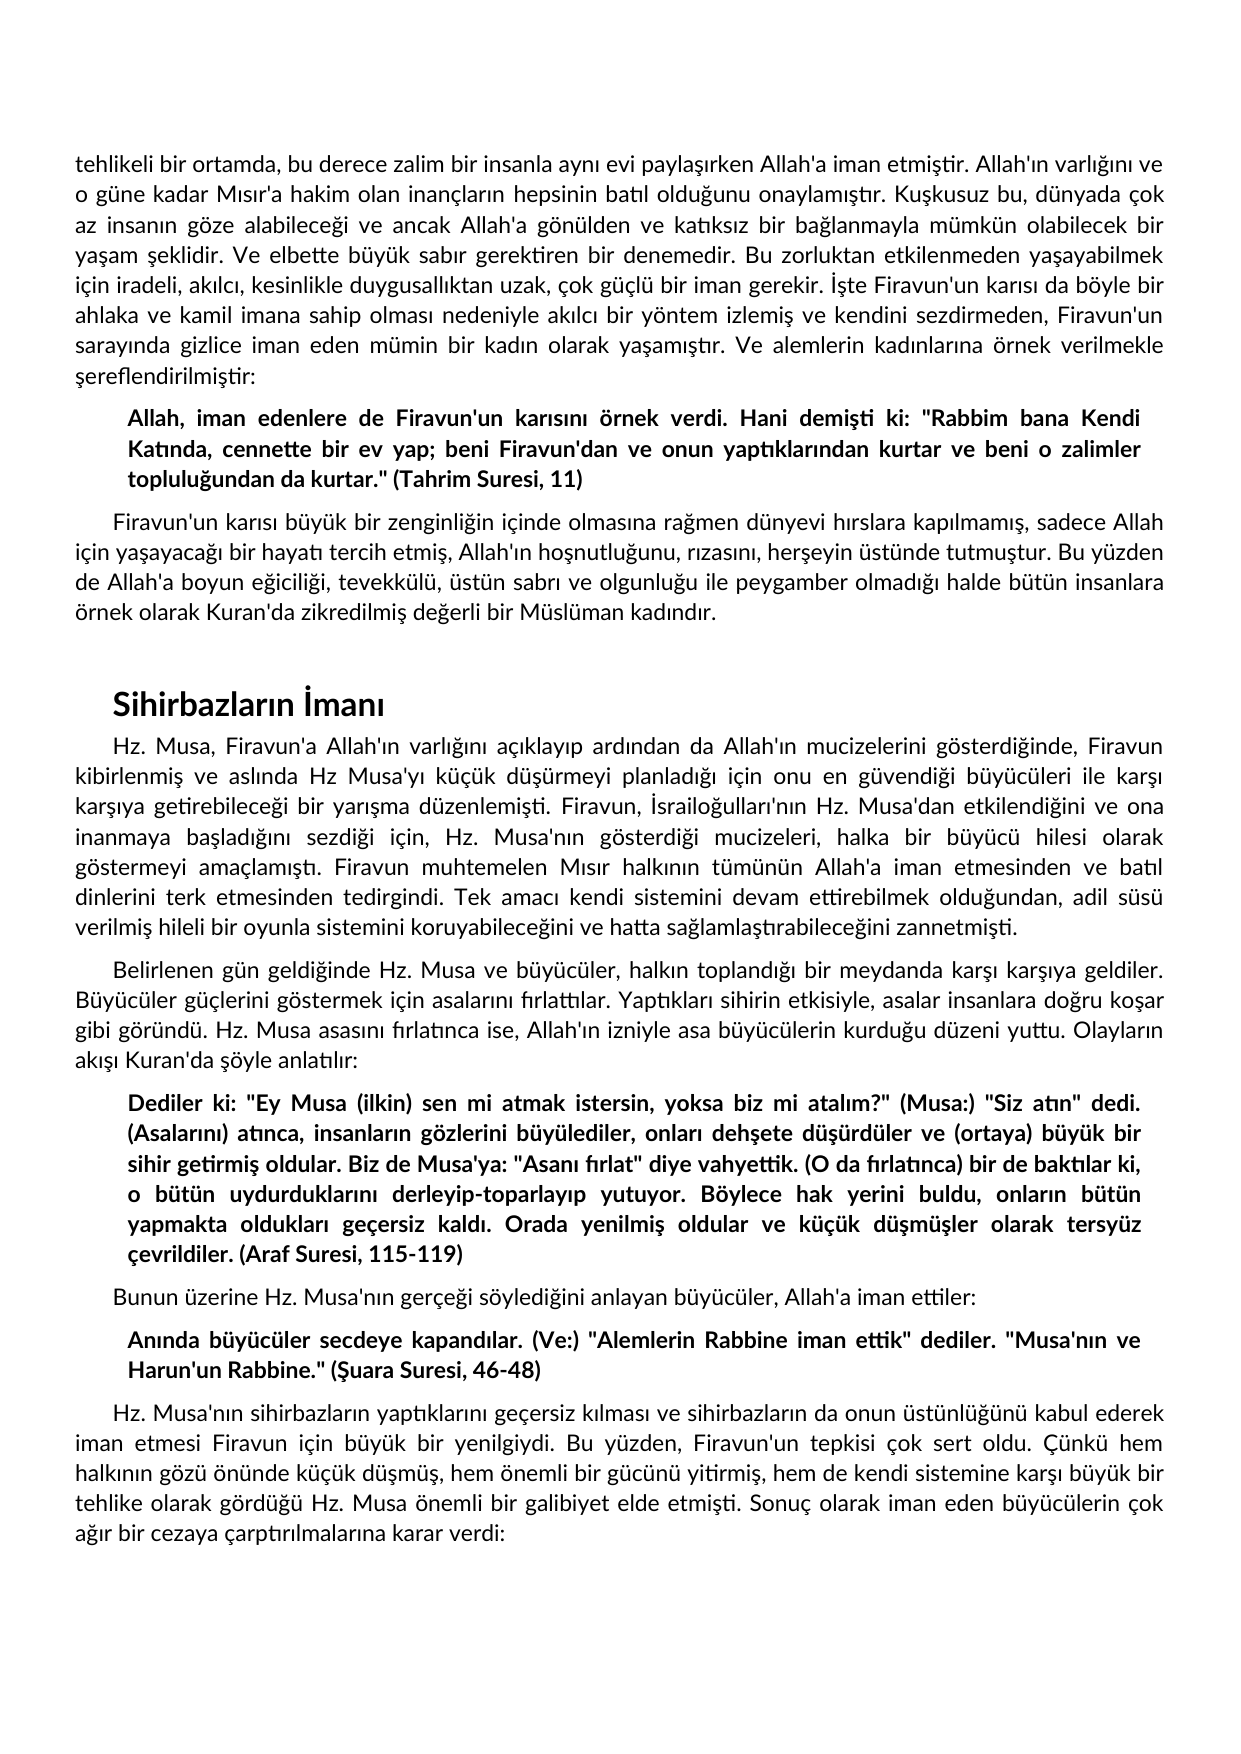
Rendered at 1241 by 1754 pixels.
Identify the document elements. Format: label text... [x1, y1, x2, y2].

text Firavun'un karısı büyük bir zenginliğin içinde olmasına rağmen dünyevi hırslara kapılmamış, sadece Allah için yaşayacağı bir hayatı tercih etmiş, Allah'ın hoşnutluğunu, rızasını, herşeyin üstünde tutmuştur. Bu yüzden de Allah'a boyun eğiciliği, tevekkülü, üstün sabrı ve olgunluğu ile peygamber olmadığı halde bütün insanlara örnek olarak Kuran'da zikredilmiş değerli bir Müslüman kadındır. [75, 507, 1165, 625]
subtitle Sihirbazların İmanı [112, 683, 1165, 723]
text Hz. Musa, Firavun'a Allah'ın varlığını açıklayıp ardından da Allah'ın mucizelerini gösterdiğinde, Firavun kibirlenmiş ve aslında Hz Musa'yı küçük düşürmeyi planladığı için onu en güvendiği büyücüleri ile karşı karşıya getirebileceği bir yarışma düzenlemişti. Firavun, İsrailoğulları'nın Hz. Musa'dan etkilendiğini ve ona inanmaya başladığını sezdiği için, Hz. Musa'nın gösterdiği mucizeleri, halka bir büyücü hilesi olarak göstermeyi amaçlamıştı. Firavun muhtemelen Mısır halkının tümünün Allah'a iman etmesinden ve batıl dinlerini terk etmesinden tedirgindi. Tek amacı kendi sistemini devam ettirebilmek olduğundan, adil süsü verilmiş hileli bir oyunla sistemini koruyabileceğini ve hatta sağlamlaştırabileceğini zannetmişti. [75, 732, 1165, 940]
text Dediler ki: "Ey Musa (ilkin) sen mi atmak istersin, yoksa biz mi atalım?" (Musa:) "Siz atın" dedi. (Asalarını) atınca, insanların gözlerini büyülediler, onları dehşete düşürdüler ve (ortaya) büyük bir sihir getirmiş oldular. Biz de Musa'ya: "Asanı fırlat" diye vahyettik. (O da fırlatınca) bir de baktılar ki, o bütün uydurduklarını derleyip-toparlayıp yutuyor. Böylece hak yerini buldu, onların bütün yapmakta oldukları geçersiz kaldı. Orada yenilmiş oldular ve küçük düşmüşler olarak tersyüz çevrildiler. (Araf Suresi, 115-119) [127, 1089, 1143, 1267]
text Anında büyücüler secdeye kapandılar. (Ve:) "Alemlerin Rabbine iman ettik" dediler. "Musa'nın ve Harun'un Rabbine." (Şuara Suresi, 46-48) [127, 1325, 1143, 1383]
text Allah, iman edenlere de Firavun'un karısını örnek verdi. Hani demişti ki: "Rabbim bana Kendi Katında, cennette bir ev yap; beni Firavun'dan ve onun yaptıklarından kurtar ve beni o zalimler topluluğundan da kurtar." (Tahrim Suresi, 11) [127, 404, 1143, 492]
text Bunun üzerine Hz. Musa'nın gerçeği söylediğini anlayan büyücüler, Allah'a iman ettiler: [75, 1283, 1165, 1310]
text Hz. Musa'nın sihirbazların yaptıklarını geçersiz kılması ve sihirbazların da onun üstünlüğünü kabul ederek iman etmesi Firavun için büyük bir yenilgiydi. Bu yüzden, Firavun'un tepkisi çok sert oldu. Çünkü hem halkının gözü önünde küçük düşmüş, hem önemli bir gücünü yitirmiş, hem de kendi sistemine karşı büyük bir tehlike olarak gördüğü Hz. Musa önemli bir galibiyet elde etmişti. Sonuç olarak iman eden büyücülerin çok ağır bir cezaya çarptırılmalarına karar verdi: [75, 1398, 1165, 1547]
text tehlikeli bir ortamda, bu derece zalim bir insanla aynı evi paylaşırken Allah'a iman etmiştir. Allah'ın varlığını ve o güne kadar Mısır'a hakim olan inançların hepsinin batıl olduğunu onaylamıştır. Kuşkusuz bu, dünyada çok az insanın göze alabileceği ve ancak Allah'a gönülden ve katıksız bir bağlanmayla mümkün olabilecek bir yaşam şeklidir. Ve elbette büyük sabır gerektiren bir denemedir. Bu zorluktan etkilenmeden yaşayabilmek için iradeli, akılcı, kesinlikle duygusallıktan uzak, çok güçlü bir iman gerekir. İşte Firavun'un karısı da böyle bir ahlaka ve kamil imana sahip olması nedeniyle akılcı bir yöntem izlemiş ve kendini sezdirmeden, Firavun'un sarayında gizlice iman eden mümin bir kadın olarak yaşamıştır. Ve alemlerin kadınlarına örnek verilmekle şereflendirilmiştir: [75, 150, 1165, 389]
text Belirlenen gün geldiğinde Hz. Musa ve büyücüler, halkın toplandığı bir meydanda karşı karşıya geldiler. Büyücüler güçlerini göstermek için asalarını fırlattılar. Yaptıkları sihirin etkisiyle, asalar insanlara doğru koşar gibi göründü. Hz. Musa asasını fırlatınca ise, Allah'ın izniyle asa büyücülerin kurduğu düzeni yuttu. Olayların akışı Kuran'da şöyle anlatılır: [75, 956, 1165, 1074]
